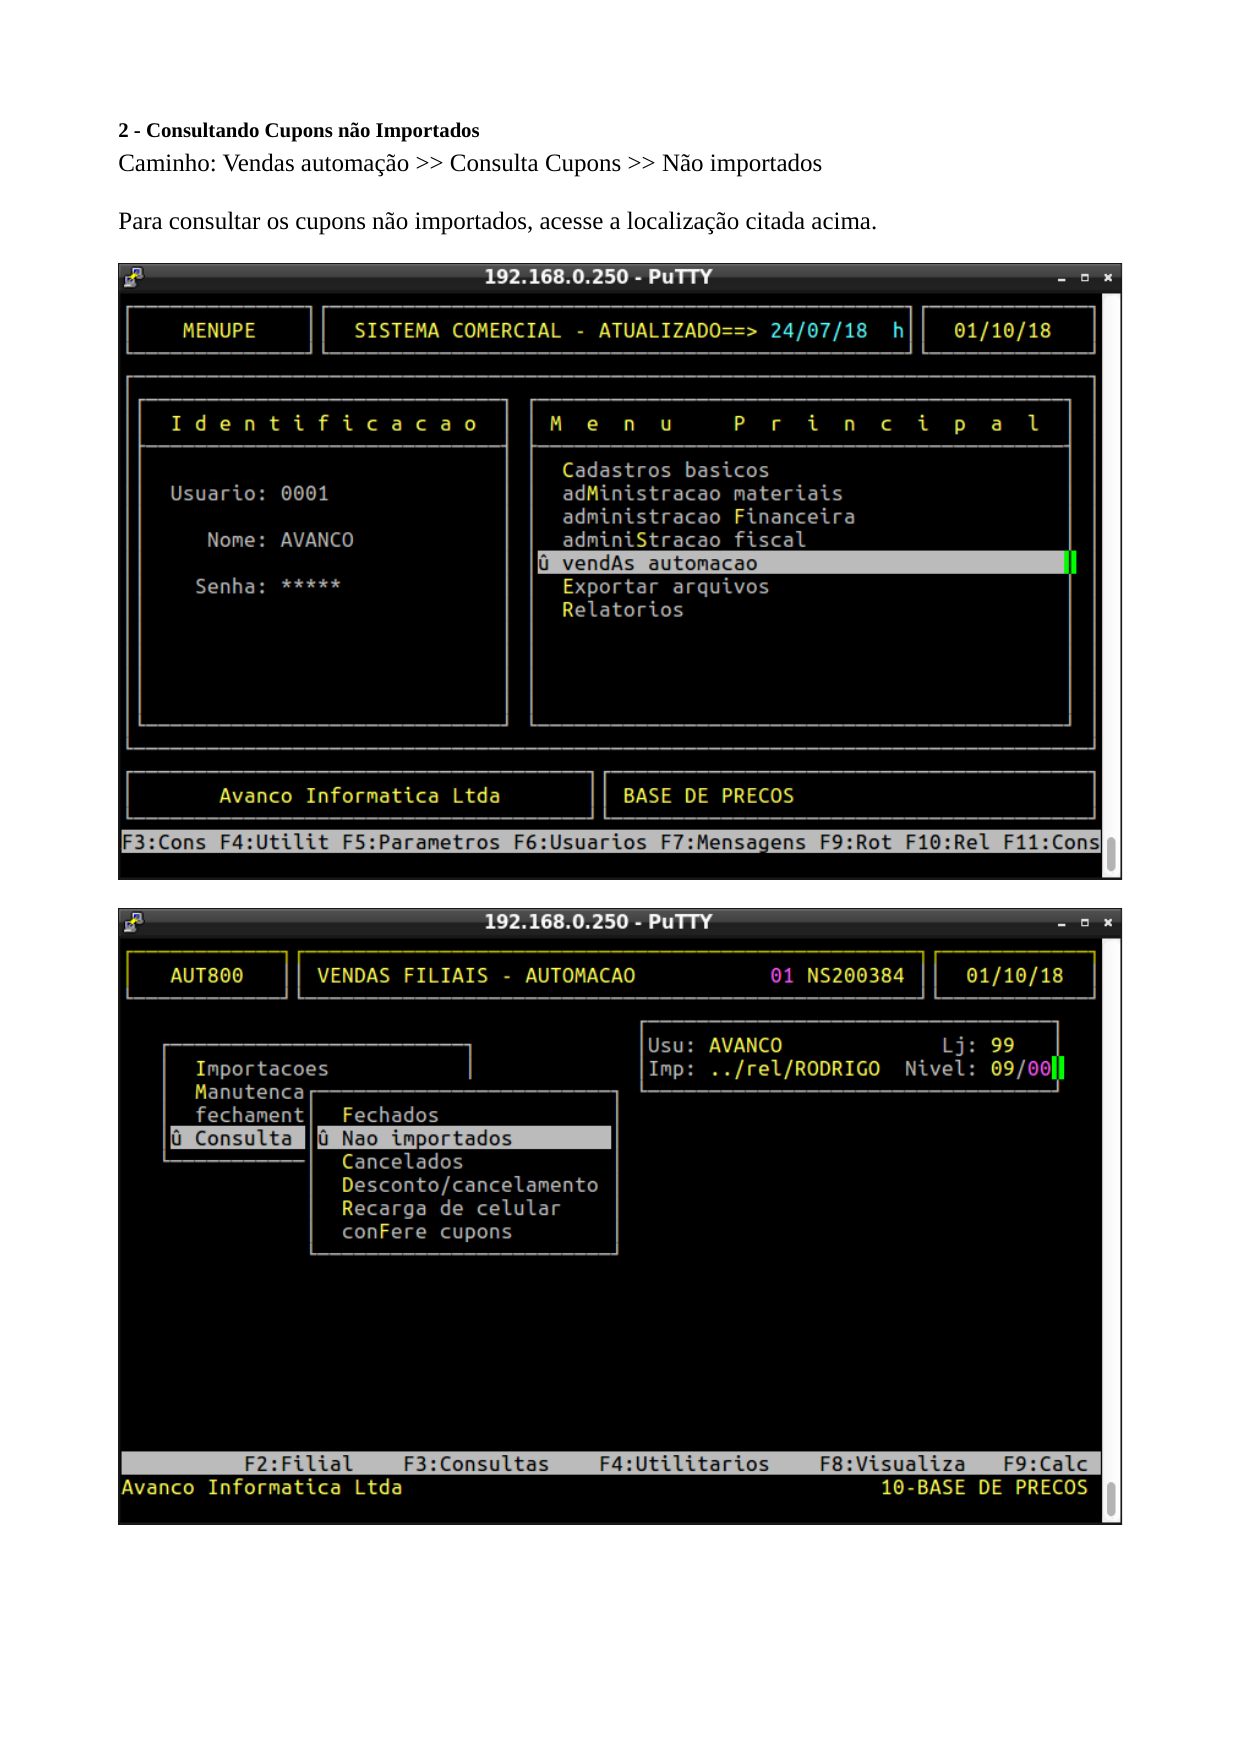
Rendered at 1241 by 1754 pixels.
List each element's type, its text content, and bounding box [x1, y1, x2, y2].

subtitle 2 - Consultando Cupons não Importados [118, 118, 1122, 142]
picture [118, 908, 1123, 1525]
text Para consultar os cupons não importados, acesse a localização citada acima. [118, 206, 1122, 235]
picture [118, 263, 1123, 880]
text Caminho: Vendas automação >> Consulta Cupons >> Não importados [118, 148, 1122, 177]
